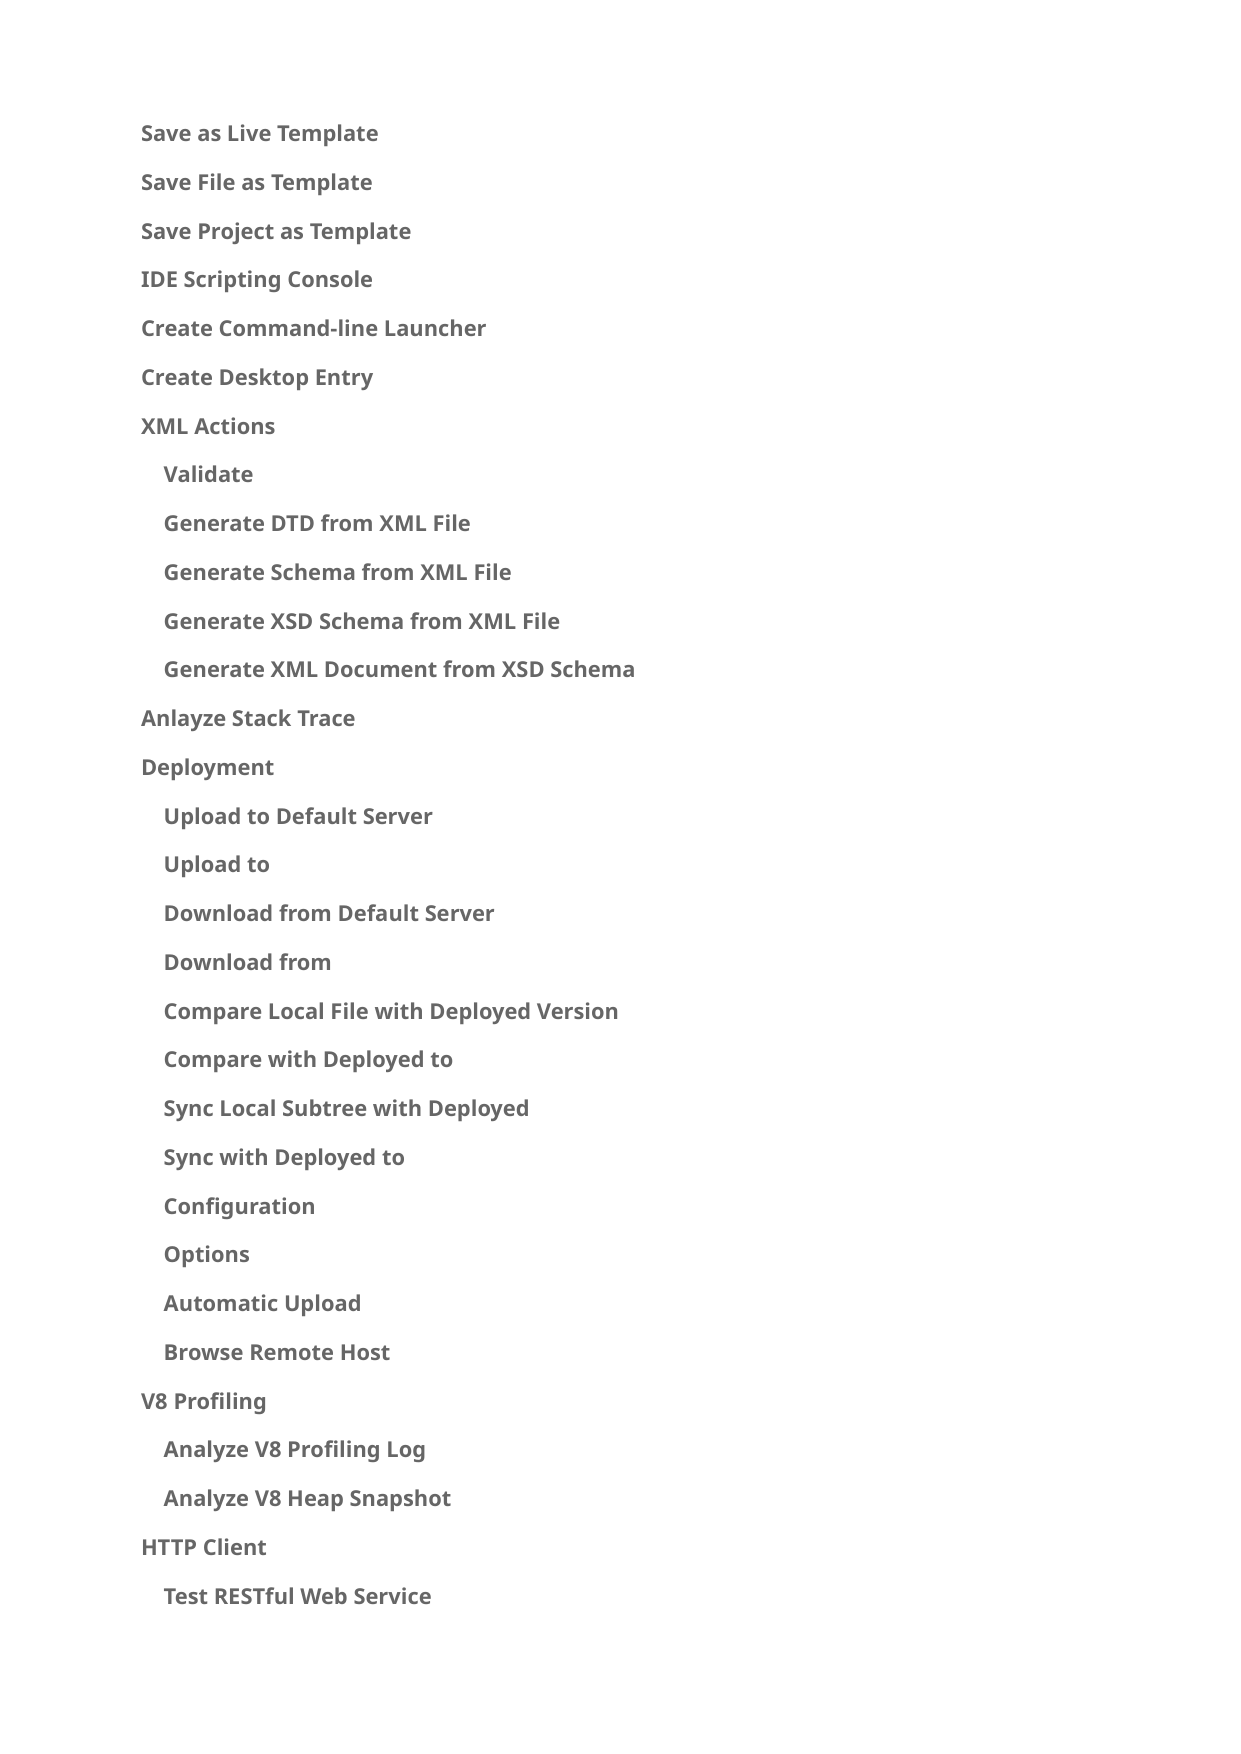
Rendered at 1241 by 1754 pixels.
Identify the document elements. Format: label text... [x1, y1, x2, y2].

text Validate [118, 459, 1122, 489]
text Compare with Deployed to [118, 1044, 1122, 1074]
text Upload to [118, 849, 1122, 879]
text Upload to Default Server [118, 801, 1122, 830]
text Create Desktop Entry [118, 362, 1122, 392]
text Download from Default Server [118, 898, 1122, 928]
text Anlayze Stack Trace [118, 703, 1122, 733]
text Sync with Deployed to [118, 1142, 1122, 1172]
text Save File as Template [118, 167, 1122, 197]
text Save Project as Template [118, 216, 1122, 245]
text Options [118, 1239, 1122, 1269]
text XML Actions [118, 411, 1122, 440]
text Generate Schema from XML File [118, 557, 1122, 587]
text V8 Profiling [118, 1386, 1122, 1415]
text Deployment [118, 752, 1122, 782]
text HTTP Client [118, 1532, 1122, 1562]
text Analyze V8 Heap Snapshot [118, 1483, 1122, 1513]
text Generate XML Document from XSD Schema [118, 654, 1122, 684]
text Download from [118, 947, 1122, 977]
text Generate DTD from XML File [118, 508, 1122, 538]
text Compare Local File with Deployed Version [118, 996, 1122, 1025]
text Automatic Upload [118, 1288, 1122, 1318]
text Test RESTful Web Service [118, 1581, 1122, 1610]
text Generate XSD Schema from XML File [118, 606, 1122, 635]
text Create Command-line Launcher [118, 313, 1122, 343]
text Save as Live Template [118, 118, 1122, 148]
text Analyze V8 Profiling Log [118, 1434, 1122, 1464]
text Browse Remote Host [118, 1337, 1122, 1367]
text Configuration [118, 1191, 1122, 1220]
text IDE Scripting Console [118, 264, 1122, 294]
text Sync Local Subtree with Deployed [118, 1093, 1122, 1123]
